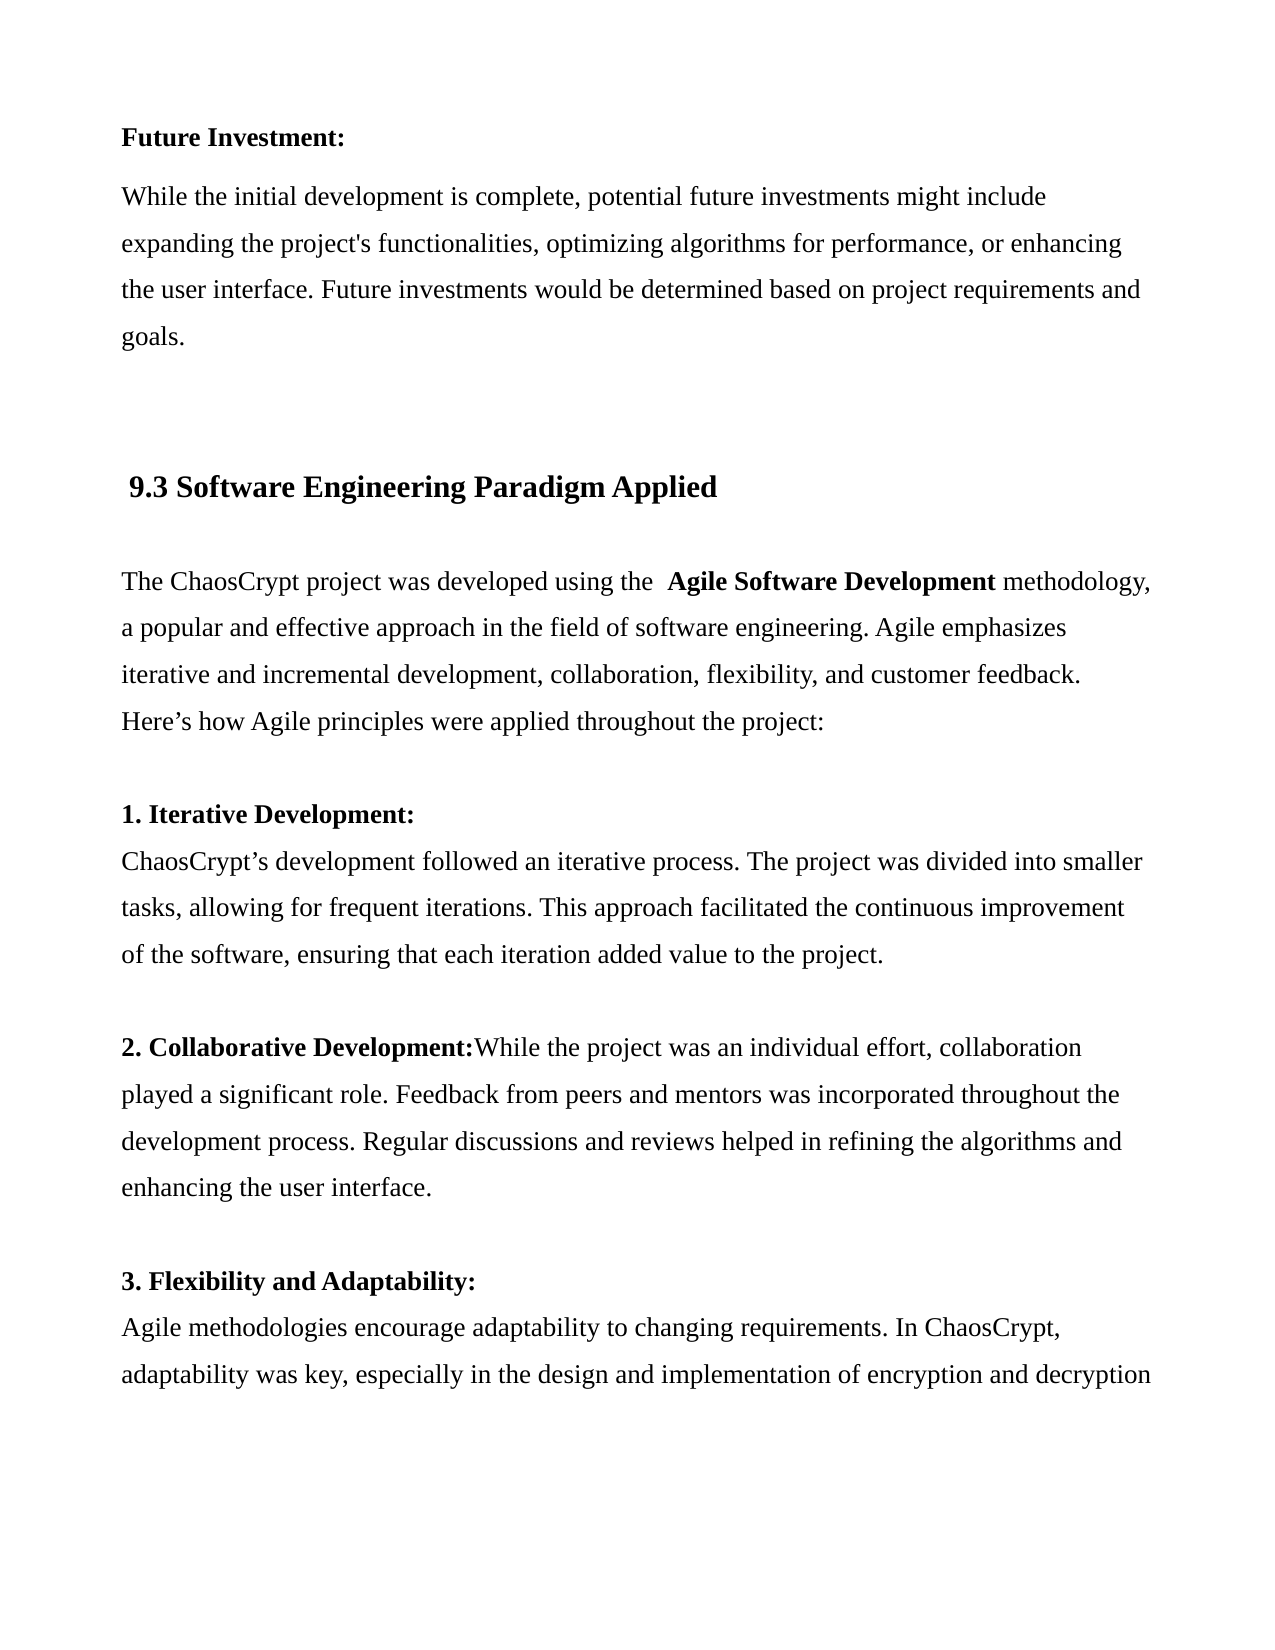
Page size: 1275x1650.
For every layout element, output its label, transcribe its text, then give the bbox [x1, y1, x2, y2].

text While the initial development is complete, potential future investments might include expanding the project's functionalities, optimizing algorithms for performance, or enhancing the user interface. Future investments would be determined based on project requirements and goals. [121, 180, 1154, 351]
text ChaosCrypt’s development followed an iterative process. The project was divided into smaller tasks, allowing for frequent iterations. This approach facilitated the continuous improvement of the software, ensuring that each iteration added value to the project. [121, 845, 1154, 969]
text 2. Collaborative Development:While the project was an individual effort, collaboration played a significant role. Feedback from peers and mentors was incorporated throughout the development process. Regular discussions and reviews helped in refining the algorithms and enhancing the user interface. [121, 1031, 1154, 1203]
subtitle Future Investment: [121, 121, 1154, 152]
text 3. Flexibility and Adaptability: [121, 1265, 1154, 1296]
text Agile methodologies encourage adaptability to changing requirements. In ChaosCrypt, adaptability was key, especially in the design and implementation of encryption and decryption [121, 1311, 1154, 1389]
text 1. Iterative Development: [121, 798, 1154, 829]
text The ChaosCrypt project was developed using the Agile Software Development methodology, a popular and effective approach in the field of software engineering. Agile emphasizes iterative and incremental development, collaboration, flexibility, and customer feedback. Here’s how Agile principles were applied throughout the project: [121, 565, 1154, 736]
text 9.3 Software Engineering Paradigm Applied [121, 468, 1154, 504]
